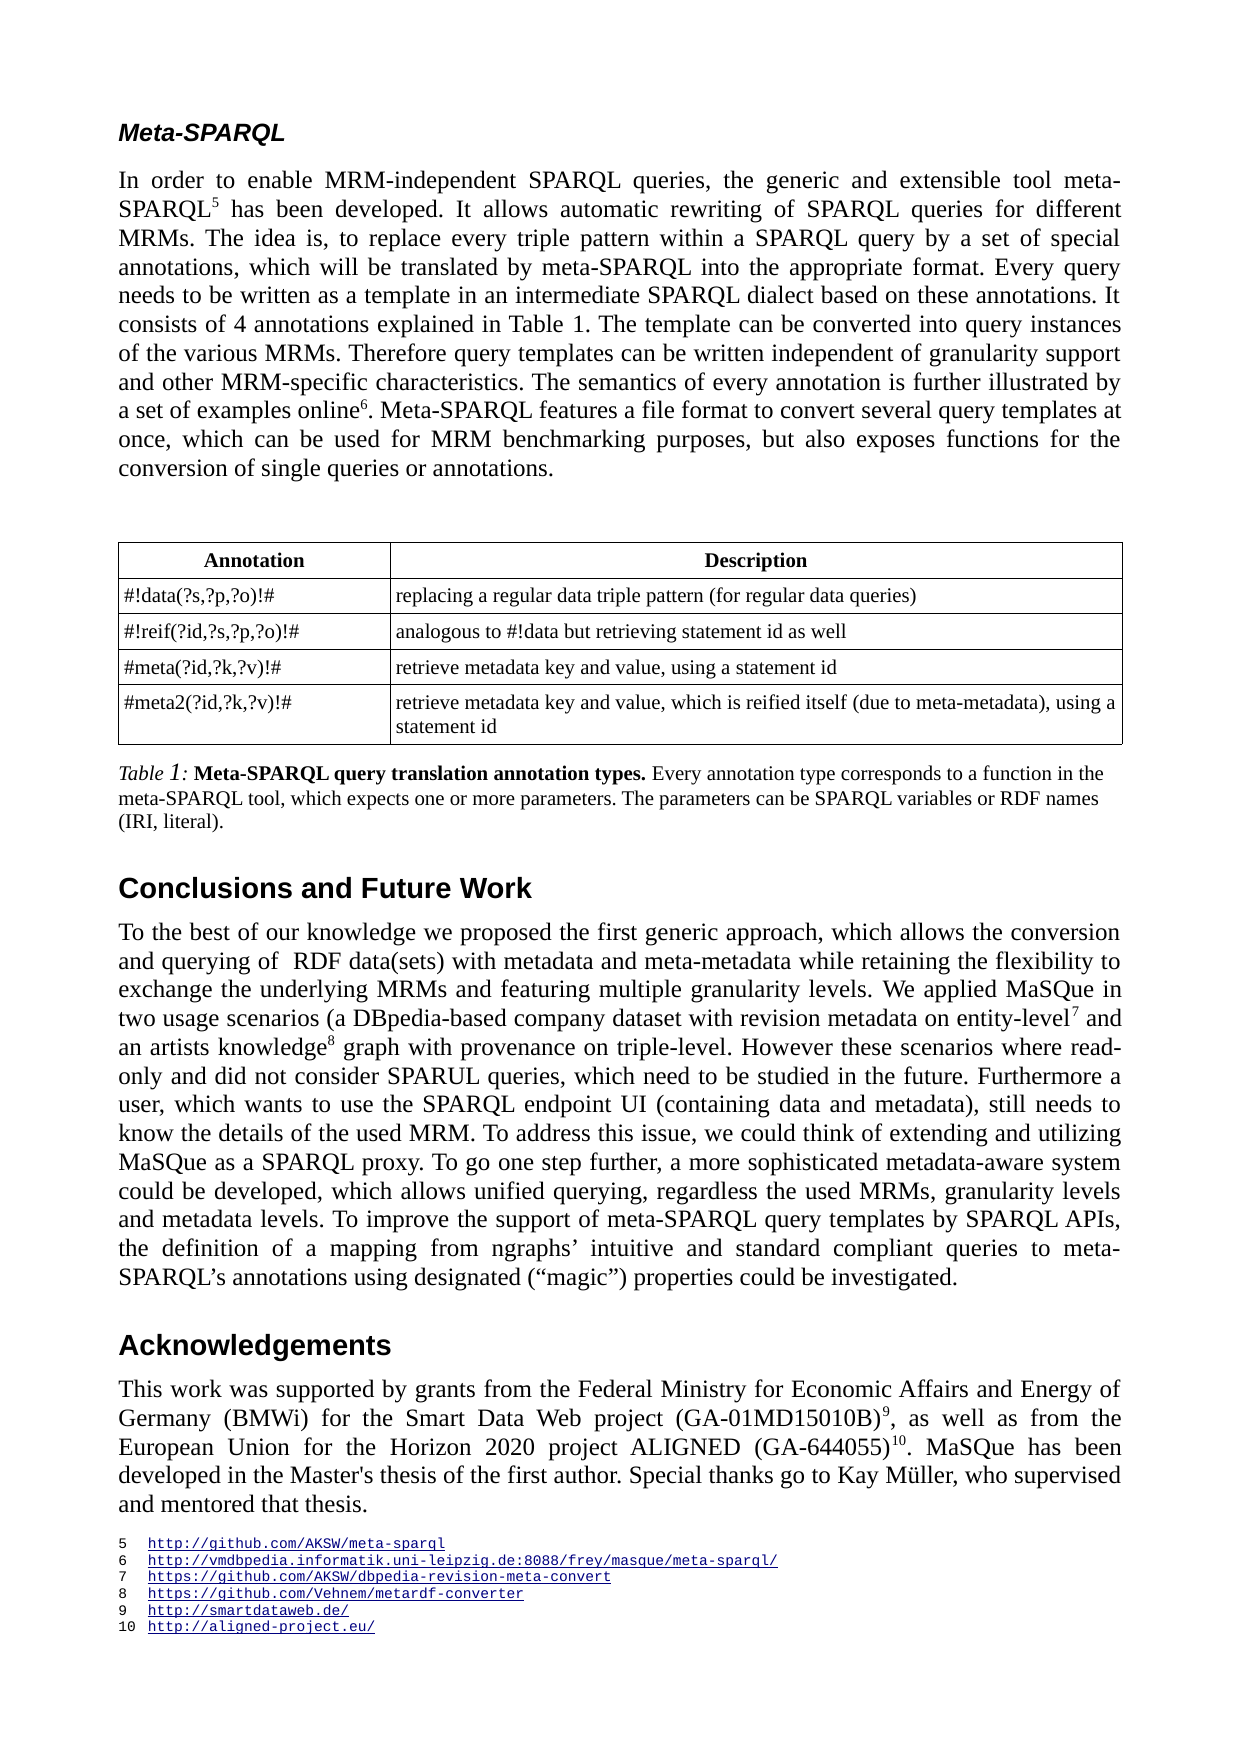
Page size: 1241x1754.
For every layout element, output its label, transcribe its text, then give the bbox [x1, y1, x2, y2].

text This work was supported by grants from the Federal Ministry for Economic Affairs and Energy of Germany (BMWi) for the Smart Data Web project (GA-01MD15010B), as well as from the European Union for the Horizon 2020 project ALIGNED (GA-644055). MaSQue has been developed in the Master's thesis of the first author. Special thanks go to Kay Müller, who supervised and mentored that thesis. [118, 1374, 1122, 1518]
text https://github.com/AKSW/dbpedia-revision-meta-convert [118, 1569, 1122, 1586]
table_cell replacing a regular data triple pattern (for regular data queries) [391, 579, 1122, 613]
text To the best of our knowledge we proposed the first generic approach, which allows the conversion and querying of RDF data(sets) with metadata and meta-metadata while retaining the flexibility to exchange the underlying MRMs and featuring multiple granularity levels. We applied MaSQue in two usage scenarios (a DBpedia-based company dataset with revision metadata on entity-level and an artists knowledge graph with provenance on triple-level. However these scenarios where read-only and did not consider SPARUL queries, which need to be studied in the future. Furthermore a user, which wants to use the SPARQL endpoint UI (containing data and metadata), still needs to know the details of the used MRM. To address this issue, we could think of extending and utilizing MaSQue as a SPARQL proxy. To go one step further, a more sophisticated metadata-aware system could be developed, which allows unified querying, regardless the used MRMs, granularity levels and metadata levels. To improve the support of meta-SPARQL query templates by SPARQL APIs, the definition of a mapping from ngraphs’ intuitive and standard compliant queries to meta-SPARQL’s annotations using designated (“magic”) properties could be investigated. [118, 917, 1122, 1291]
text http://vmdbpedia.informatik.uni-leipzig.de:8088/frey/masque/meta-sparql/ [118, 1553, 1122, 1569]
subtitle Acknowledgements [118, 1328, 1122, 1362]
table_header Description [391, 543, 1122, 577]
subtitle Conclusions and Future Work [118, 871, 1122, 904]
table_cell analogous to #!data but retrieving statement id as well [391, 614, 1122, 649]
text https://github.com/Vehnem/metardf-converter [118, 1586, 1122, 1603]
table_cell #meta(?id,?k,?v)!# [119, 650, 390, 684]
text Table 1: Meta-SPARQL query translation annotation types. Every annotation type corresponds to a function in the meta-SPARQL tool, which expects one or more parameters. The parameters can be SPARQL variables or RDF names (IRI, literal). [118, 757, 1122, 833]
table_cell retrieve metadata key and value, which is reified itself (due to meta-metadata), using a statement id [391, 685, 1122, 744]
table_cell #meta2(?id,?k,?v)!# [119, 685, 390, 744]
subtitle Meta-SPARQL [118, 118, 1122, 147]
text In order to enable MRM-independent SPARQL queries, the generic and extensible tool meta-SPARQL has been developed. It allows automatic rewriting of SPARQL queries for different MRMs. The idea is, to replace every triple pattern within a SPARQL query by a set of special annotations, which will be translated by meta-SPARQL into the appropriate format. Every query needs to be written as a template in an intermediate SPARQL dialect based on these annotations. It consists of 4 annotations explained in Table 1. The template can be converted into query instances of the various MRMs. Therefore query templates can be written independent of granularity support and other MRM-specific characteristics. The semantics of every annotation is further illustrated by a set of examples online. Meta-SPARQL features a file format to convert several query templates at once, which can be used for MRM benchmarking purposes, but also exposes functions for the conversion of single queries or annotations. [118, 166, 1122, 482]
text http://aligned-project.eu/ [118, 1619, 1122, 1636]
text http://github.com/AKSW/meta-sparql [118, 1536, 1122, 1553]
text http://smartdataweb.de/ [118, 1603, 1122, 1619]
table_cell #!reif(?id,?s,?p,?o)!# [119, 614, 390, 649]
table_cell #!data(?s,?p,?o)!# [119, 579, 390, 613]
table_header Annotation [119, 543, 390, 577]
table_cell retrieve metadata key and value, using a statement id [391, 650, 1122, 684]
